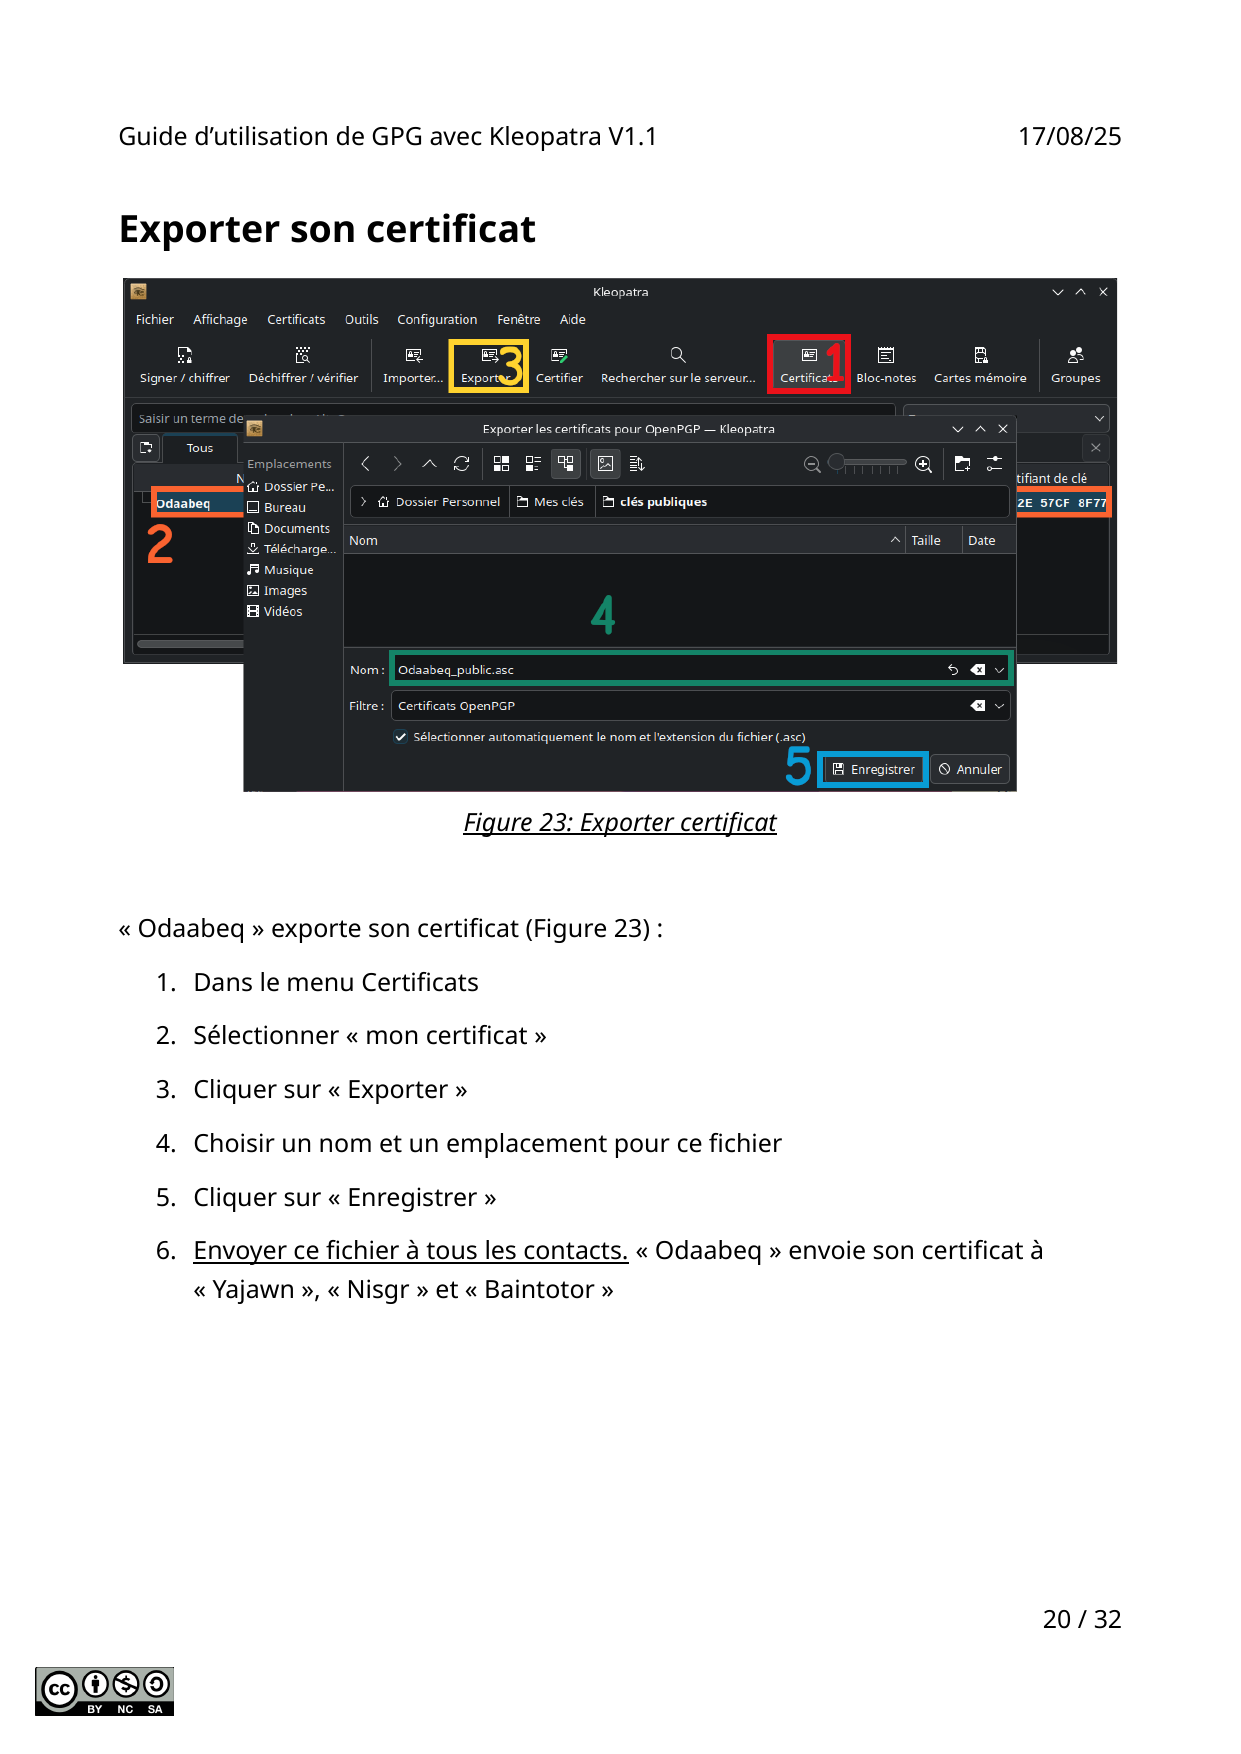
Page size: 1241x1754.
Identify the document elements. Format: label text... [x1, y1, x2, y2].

list Dans le menu Certificats [156, 964, 1122, 998]
picture [123, 278, 1118, 792]
list Envoyer ce fichier à tous les contacts. « Odaabeq » envoie son certificat à « Yajawn », « Nisgr » et « Baintotor » [156, 1233, 1122, 1306]
list Cliquer sur « Exporter » [156, 1072, 1122, 1106]
text Figure 23: Exporter certificat [123, 792, 1117, 839]
list Cliquer sur « Enregistrer » [156, 1179, 1122, 1213]
list Choisir un nom et un emplacement pour ce fichier [156, 1126, 1122, 1159]
subtitle Exporter son certificat [118, 202, 1122, 253]
text « Odaabeq » exporte son certificat (Figure 23) : [118, 266, 1122, 944]
list Sélectionner « mon certificat » [156, 1018, 1122, 1052]
picture [35, 1667, 174, 1716]
